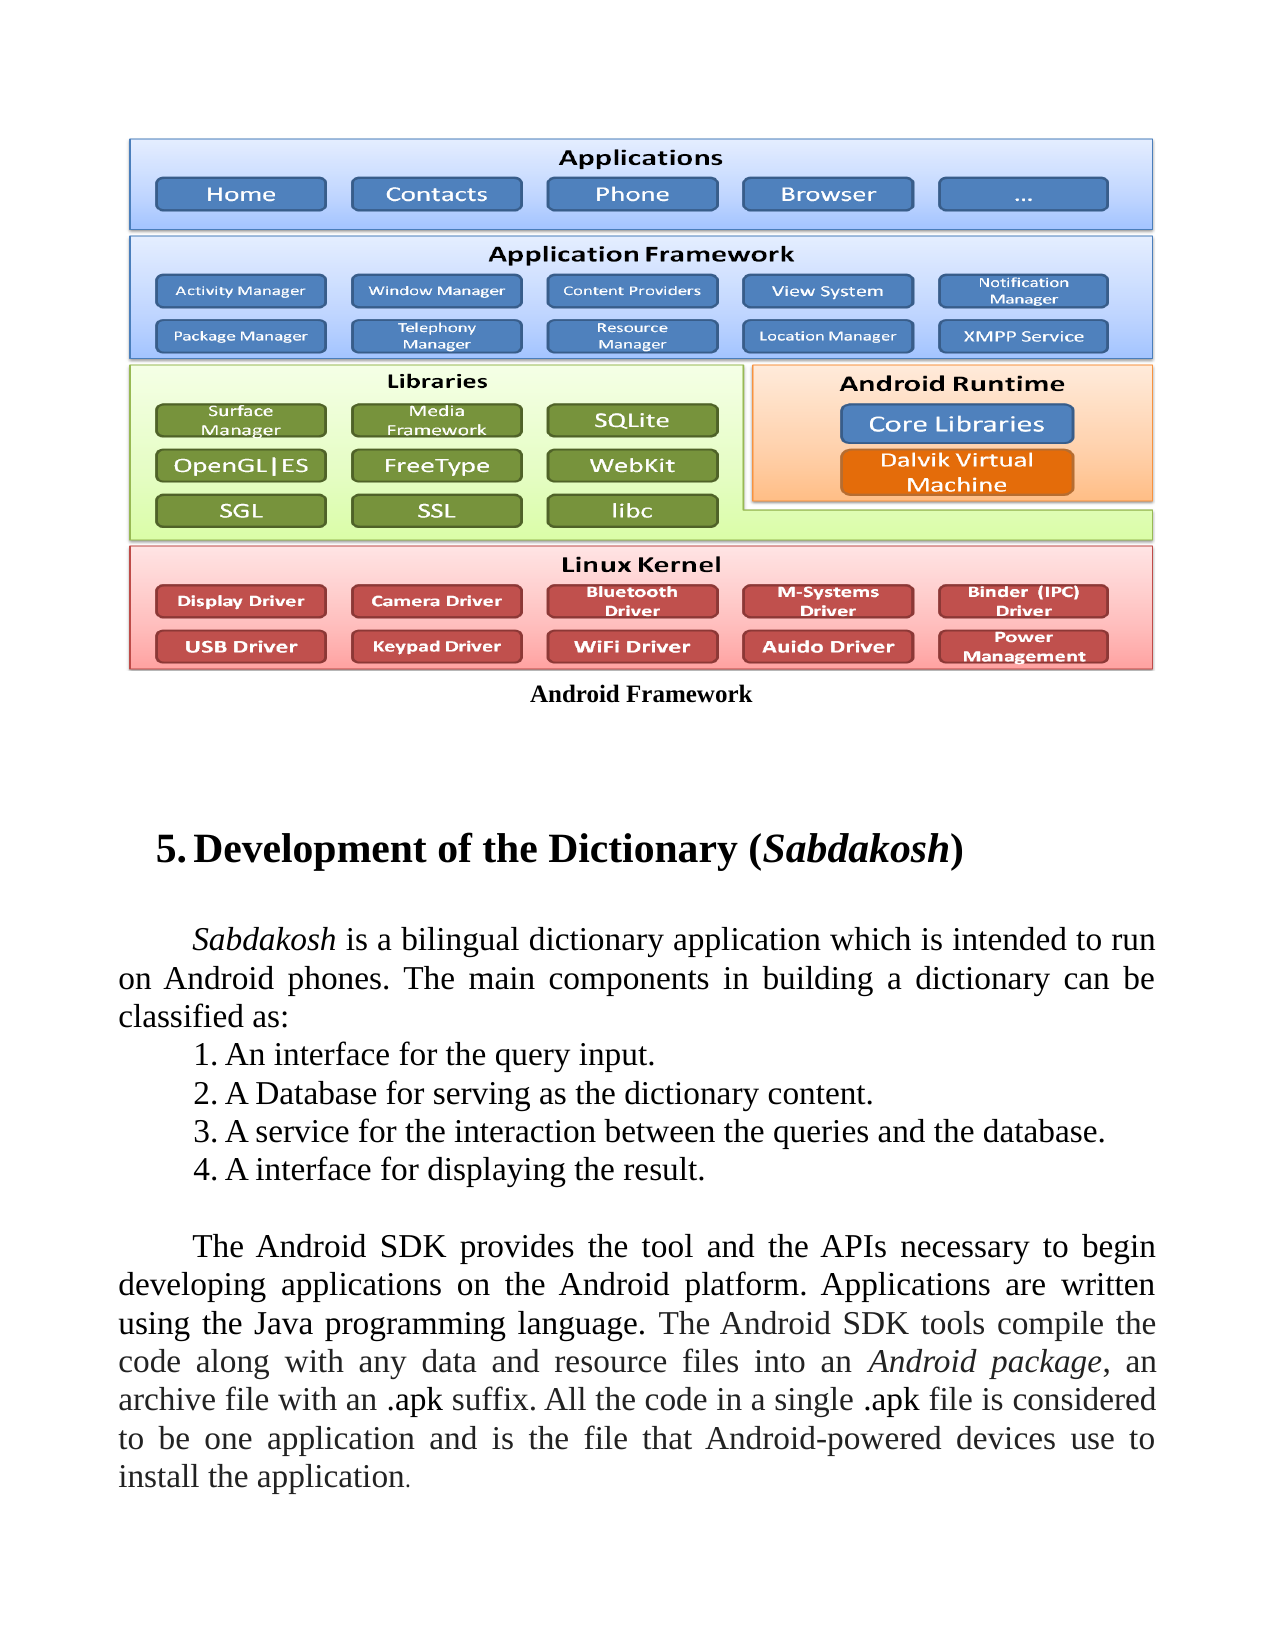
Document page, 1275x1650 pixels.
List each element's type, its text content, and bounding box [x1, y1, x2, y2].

list 3. A service for the interaction between the queries and the database. [156, 1111, 1157, 1149]
list 2. A Database for serving as the dictionary content. [156, 1073, 1157, 1111]
list 4. A interface for displaying the result. [156, 1149, 1157, 1188]
list Development of the Dictionary (Sabdakosh) [156, 824, 1157, 872]
list 1. An interface for the query input. [156, 1034, 1157, 1073]
text The Android SDK provides the tool and the APIs necessary to begin developing applications on the Android platform. Applications are written using the Java programming language. The Android SDK tools compile the code along with any data and resource files into an Android package, an archive file with an .apk suffix. All the code in a single .apk file is considered to be one application and is the file that Android-powered devices use to install the application. [118, 1226, 1157, 1494]
text Sabdakosh is a bilingual dictionary application which is intended to run on Android phones. The main components in building a dictionary can be classified as: [118, 919, 1157, 1034]
picture [119, 136, 1156, 671]
